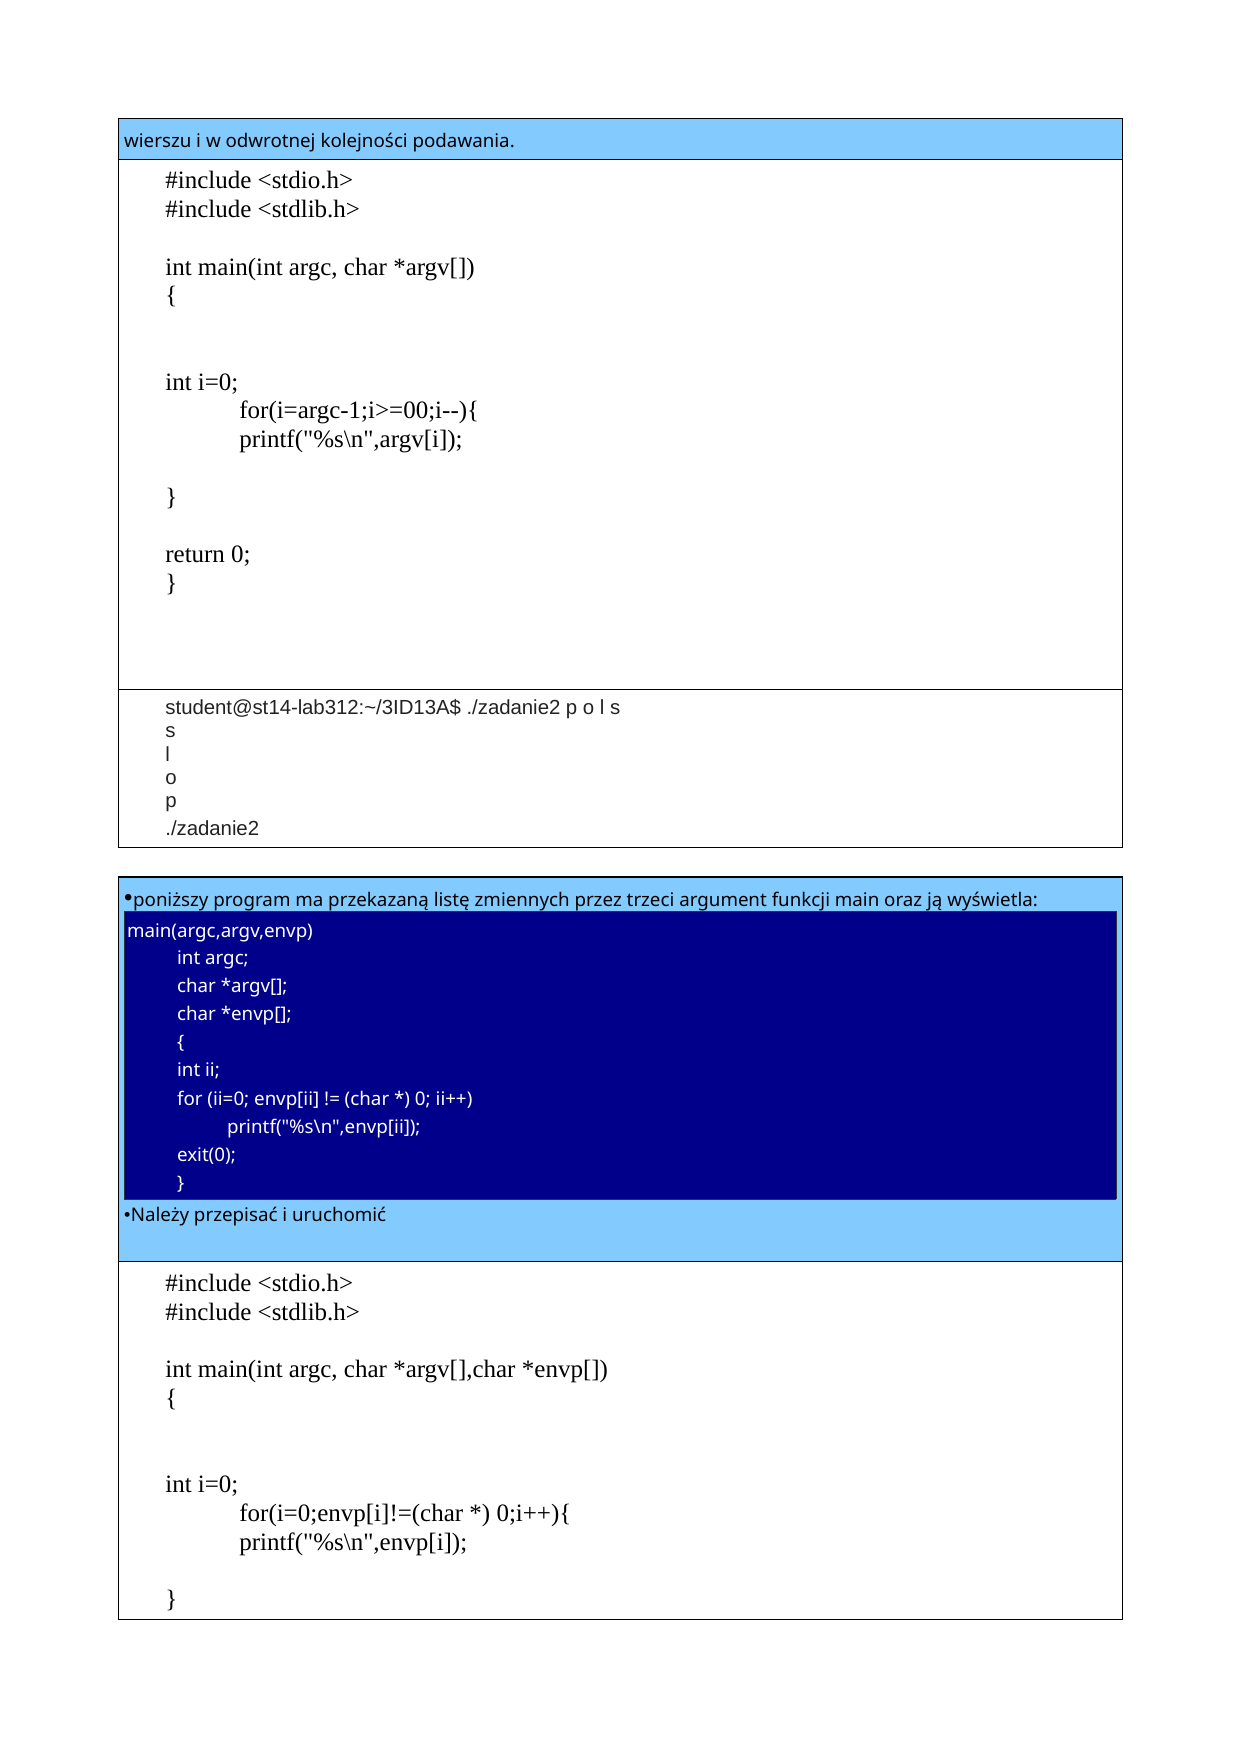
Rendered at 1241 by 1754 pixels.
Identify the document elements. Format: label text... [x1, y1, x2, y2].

table_header poniższy program ma przekazaną listę zmiennych przez trzeci argument funkcji main oraz ją wyświetla: main(argc,argv,envp) int argc; char *argv[]; char *envp[]; { int ii; for (ii=0; envp[ii] != (char *) 0; ii++) printf("%s\n",envp[ii]); exit(0); } Należy przepisać i uruchomić [119, 878, 1122, 1261]
table_cell #include <stdio.h> #include <stdlib.h> int main(int argc, char *argv[]) { int i=0; for(i=argc-1;i>=00;i--){ printf("%s\n",argv[i]); } return 0; } [119, 160, 1122, 689]
table_header wierszu i w odwrotnej kolejności podawania. [119, 119, 1122, 159]
table_cell #include <stdio.h> #include <stdlib.h> int main(int argc, char *argv[],char *envp[]) { int i=0; for(i=0;envp[i]!=(char *) 0;i++){ printf("%s\n",envp[i]); } [119, 1262, 1122, 1619]
table_cell student@st14-lab312:~/3ID13A$ ./zadanie2 p o l s s l o p ./zadanie2 [119, 690, 1122, 847]
